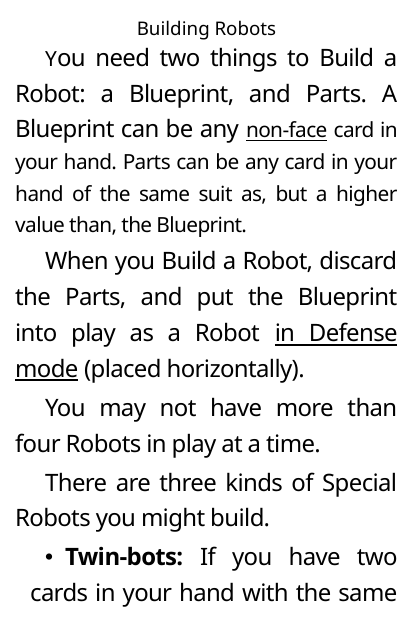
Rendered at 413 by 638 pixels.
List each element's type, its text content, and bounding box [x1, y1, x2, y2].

text When you Build a Robot, discard the Parts, and put the Blueprint into play as a Robot in Defense mode (placed horizontally). [15, 244, 397, 384]
subtitle Building Robots [15, 15, 397, 41]
text You may not have more than four Robots in play at a time. [15, 391, 397, 459]
list Twin-bots: If you have two cards in your hand with the same [30, 540, 397, 608]
text You need two things to Build a Robot: a Blueprint, and Parts. A Blueprint can be any non-face card in your hand. Parts can be any card in your hand of the same suit as, but a higher value than, the Blueprint. [15, 41, 397, 238]
text There are three kinds of Special Robots you might build. [15, 465, 397, 534]
